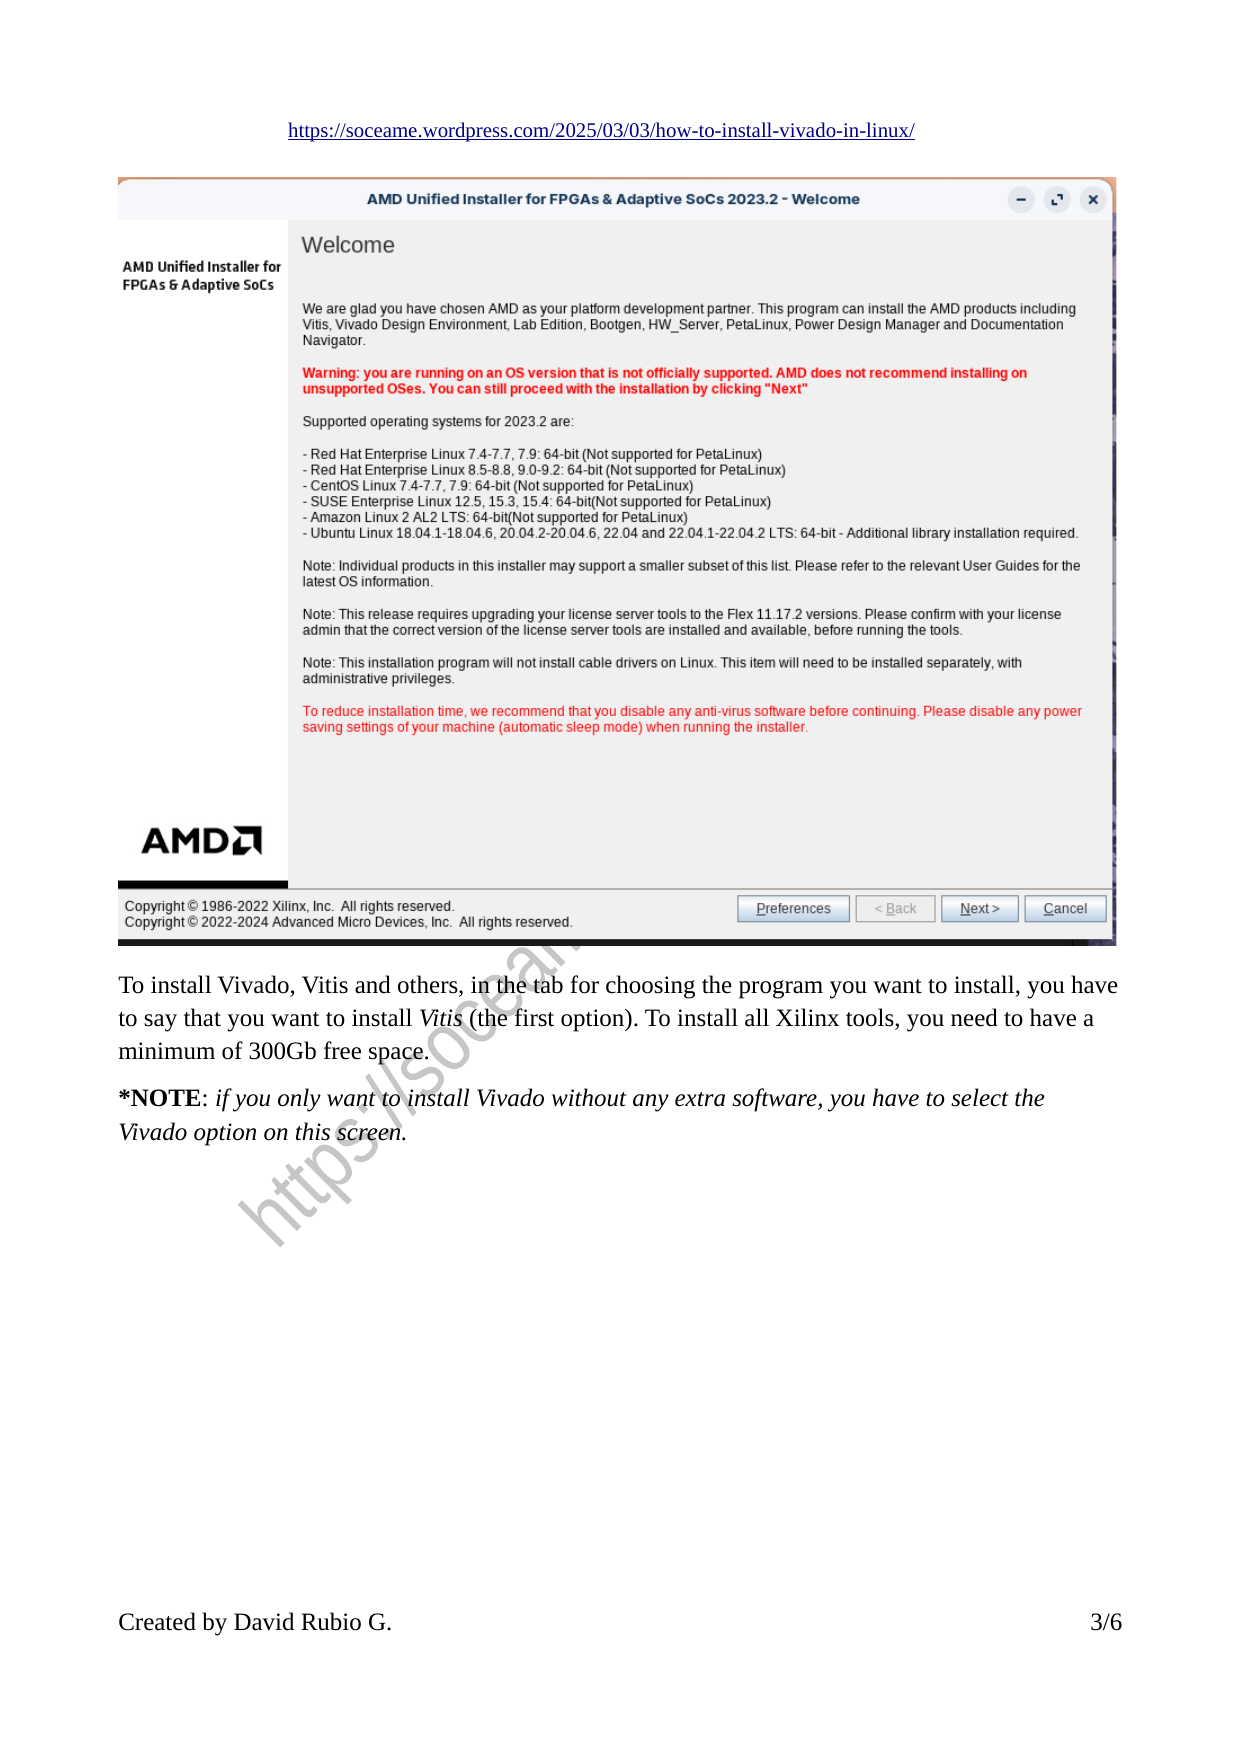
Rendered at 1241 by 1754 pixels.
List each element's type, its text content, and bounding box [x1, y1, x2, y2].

picture [118, 177, 1117, 946]
text *NOTE: if you only want to install Vivado without any extra software, you have to select the Vivado option on this screen. [118, 1083, 1122, 1145]
text To install Vivado, Vitis and others, in the tab for choosing the program you want to install, you have to say that you want to install Vitis (the first option). To install all Xilinx tools, you need to have a minimum of 300Gb free space. [118, 970, 1122, 1065]
